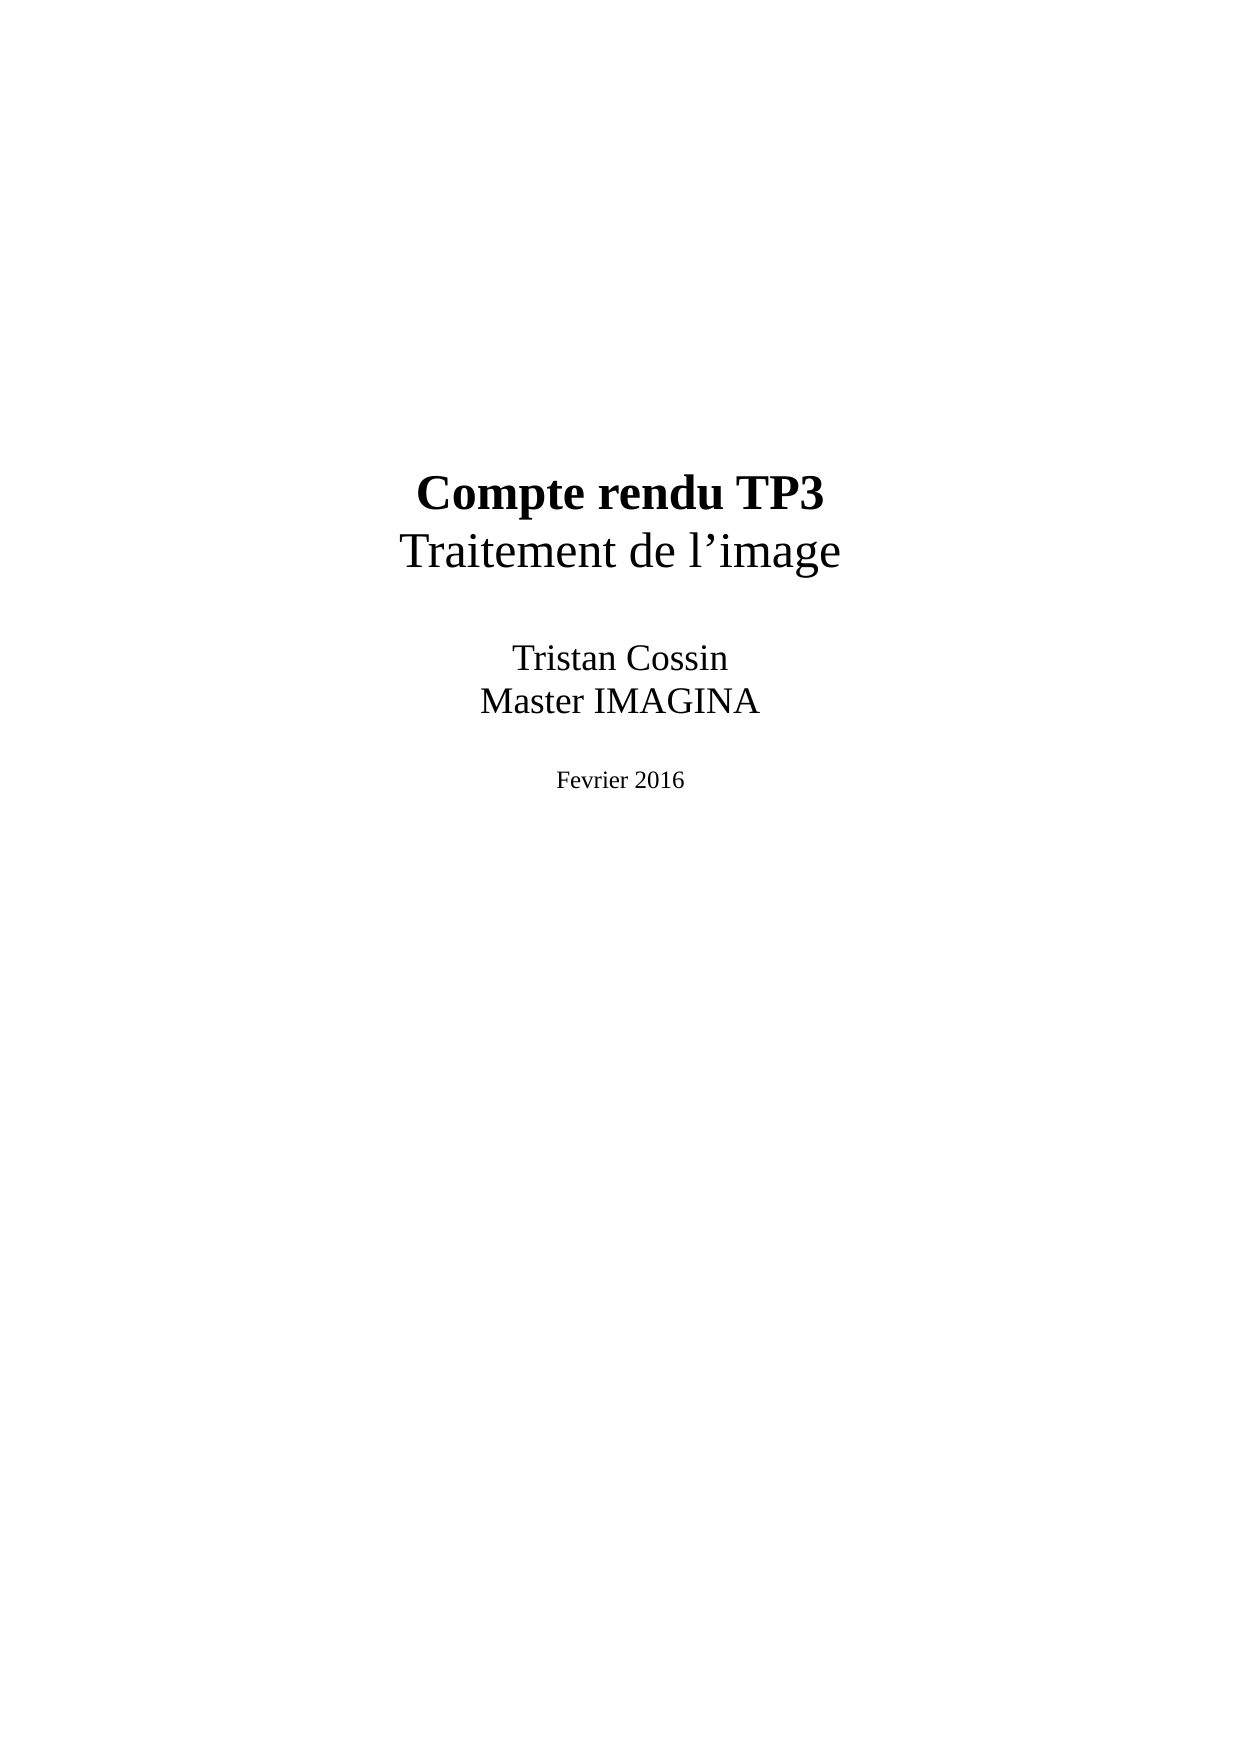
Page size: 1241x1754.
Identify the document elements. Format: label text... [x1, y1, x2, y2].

text Tristan Cossin [118, 636, 1122, 679]
text Fevrier 2016 [118, 765, 1122, 794]
text Compte rendu TP3 [118, 463, 1122, 521]
text Traitement de l’image [118, 521, 1122, 578]
text Master IMAGINA [118, 679, 1122, 722]
